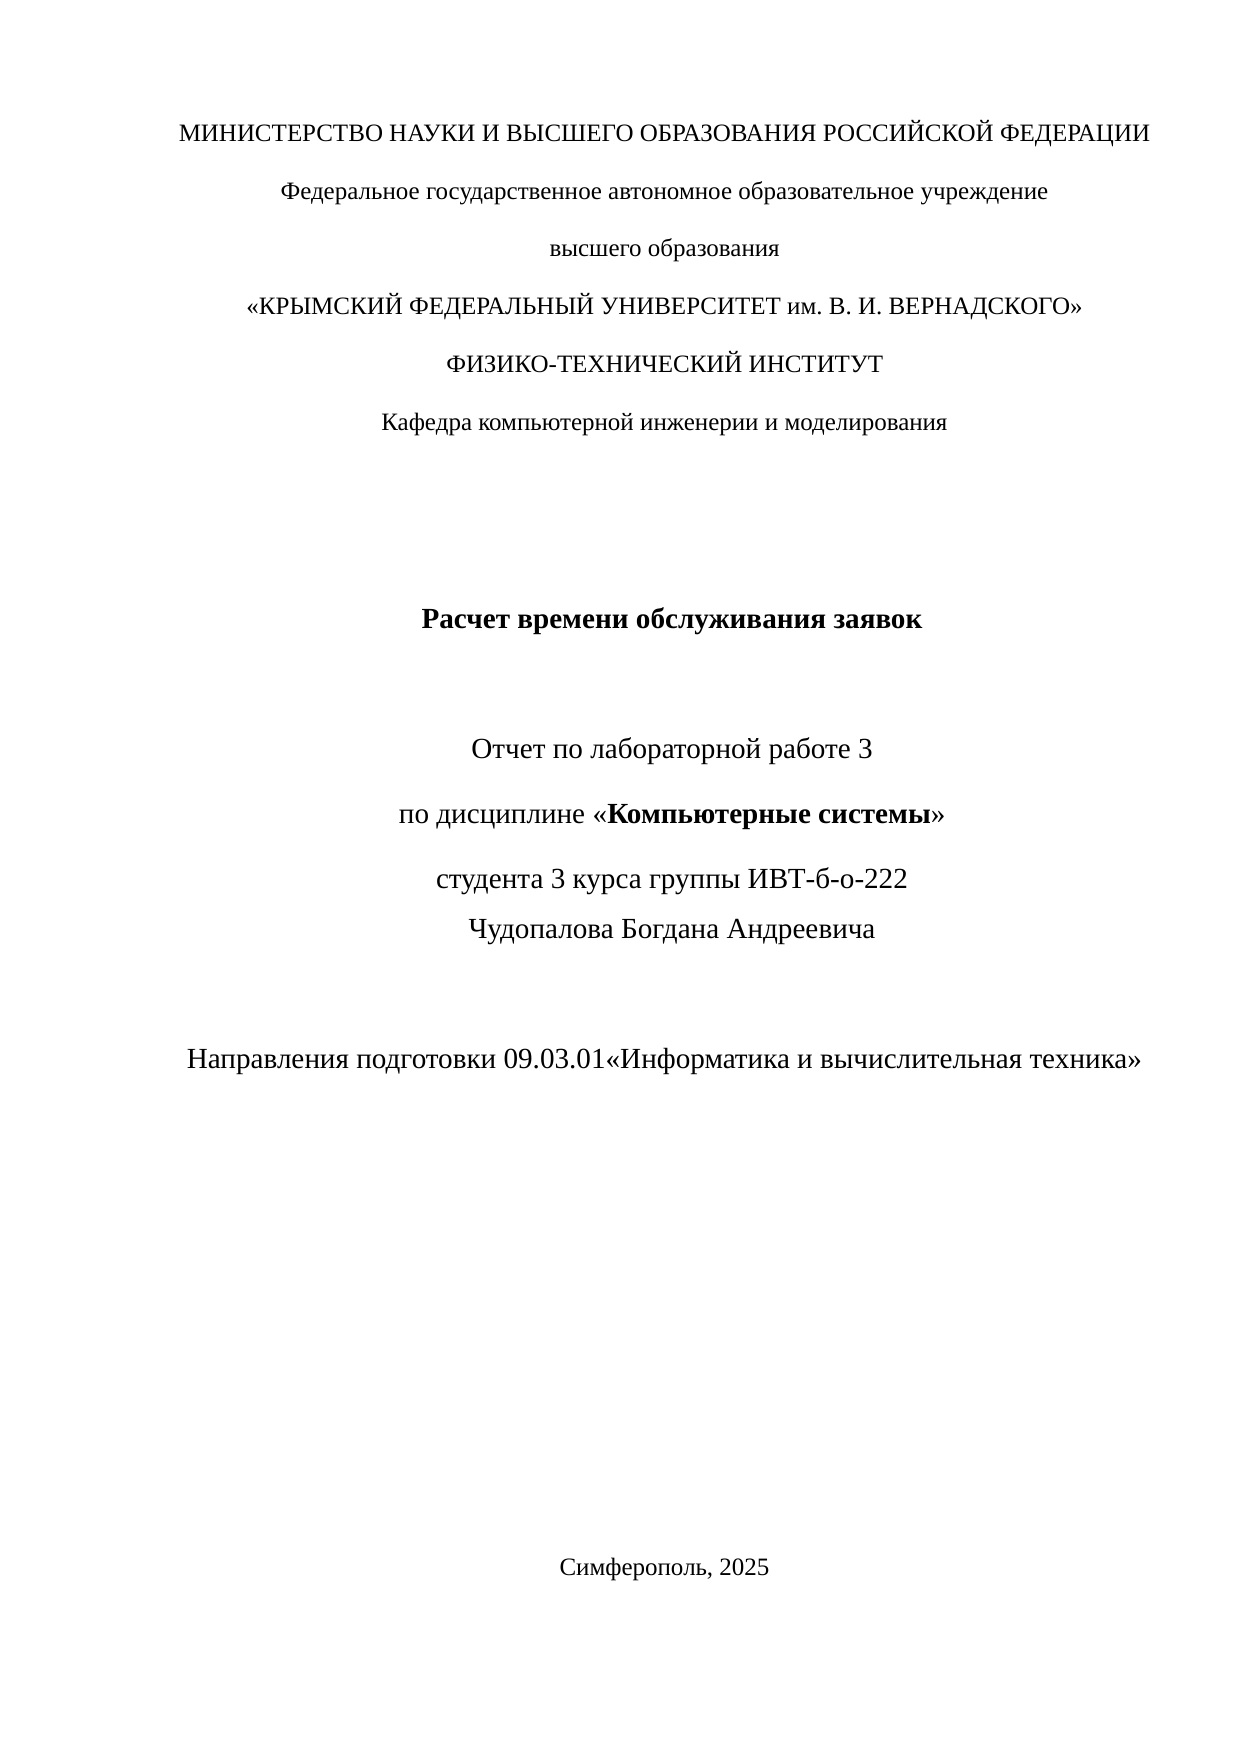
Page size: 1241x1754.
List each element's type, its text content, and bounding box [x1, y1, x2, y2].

text Кафедра компьютерной инженерии и моделирования [162, 407, 1167, 435]
text Отчет по лабораторной работе 3 [177, 731, 1167, 765]
text Федеральное государственное автономное образовательное учреждение [162, 176, 1167, 204]
text студента 3 курса группы ИВТ-б-о-222 Чудопалова Богдана Андреевича [177, 861, 1167, 945]
text высшего образования [162, 233, 1167, 262]
text «КРЫМСКИЙ ФЕДЕРАЛЬНЫЙ УНИВЕРСИТЕТ им. В. И. ВЕРНАДСКОГО» [162, 291, 1167, 320]
text МИНИСТЕРСТВО НАУКИ И ВЫСШЕГО ОБРАЗОВАНИЯ РОССИЙСКОЙ ФЕДЕРАЦИИ [162, 118, 1167, 147]
text Симферополь, 2025 [177, 1552, 1152, 1581]
text ФИЗИКО-ТЕХНИЧЕСКИЙ ИНСТИТУТ [162, 349, 1167, 378]
text Расчет времени обслуживания заявок [177, 601, 1167, 635]
text по дисциплине «Компьютерные системы» [177, 796, 1167, 829]
text Направления подготовки 09.03.01«Информатика и вычислительная техника» [177, 1041, 1152, 1125]
